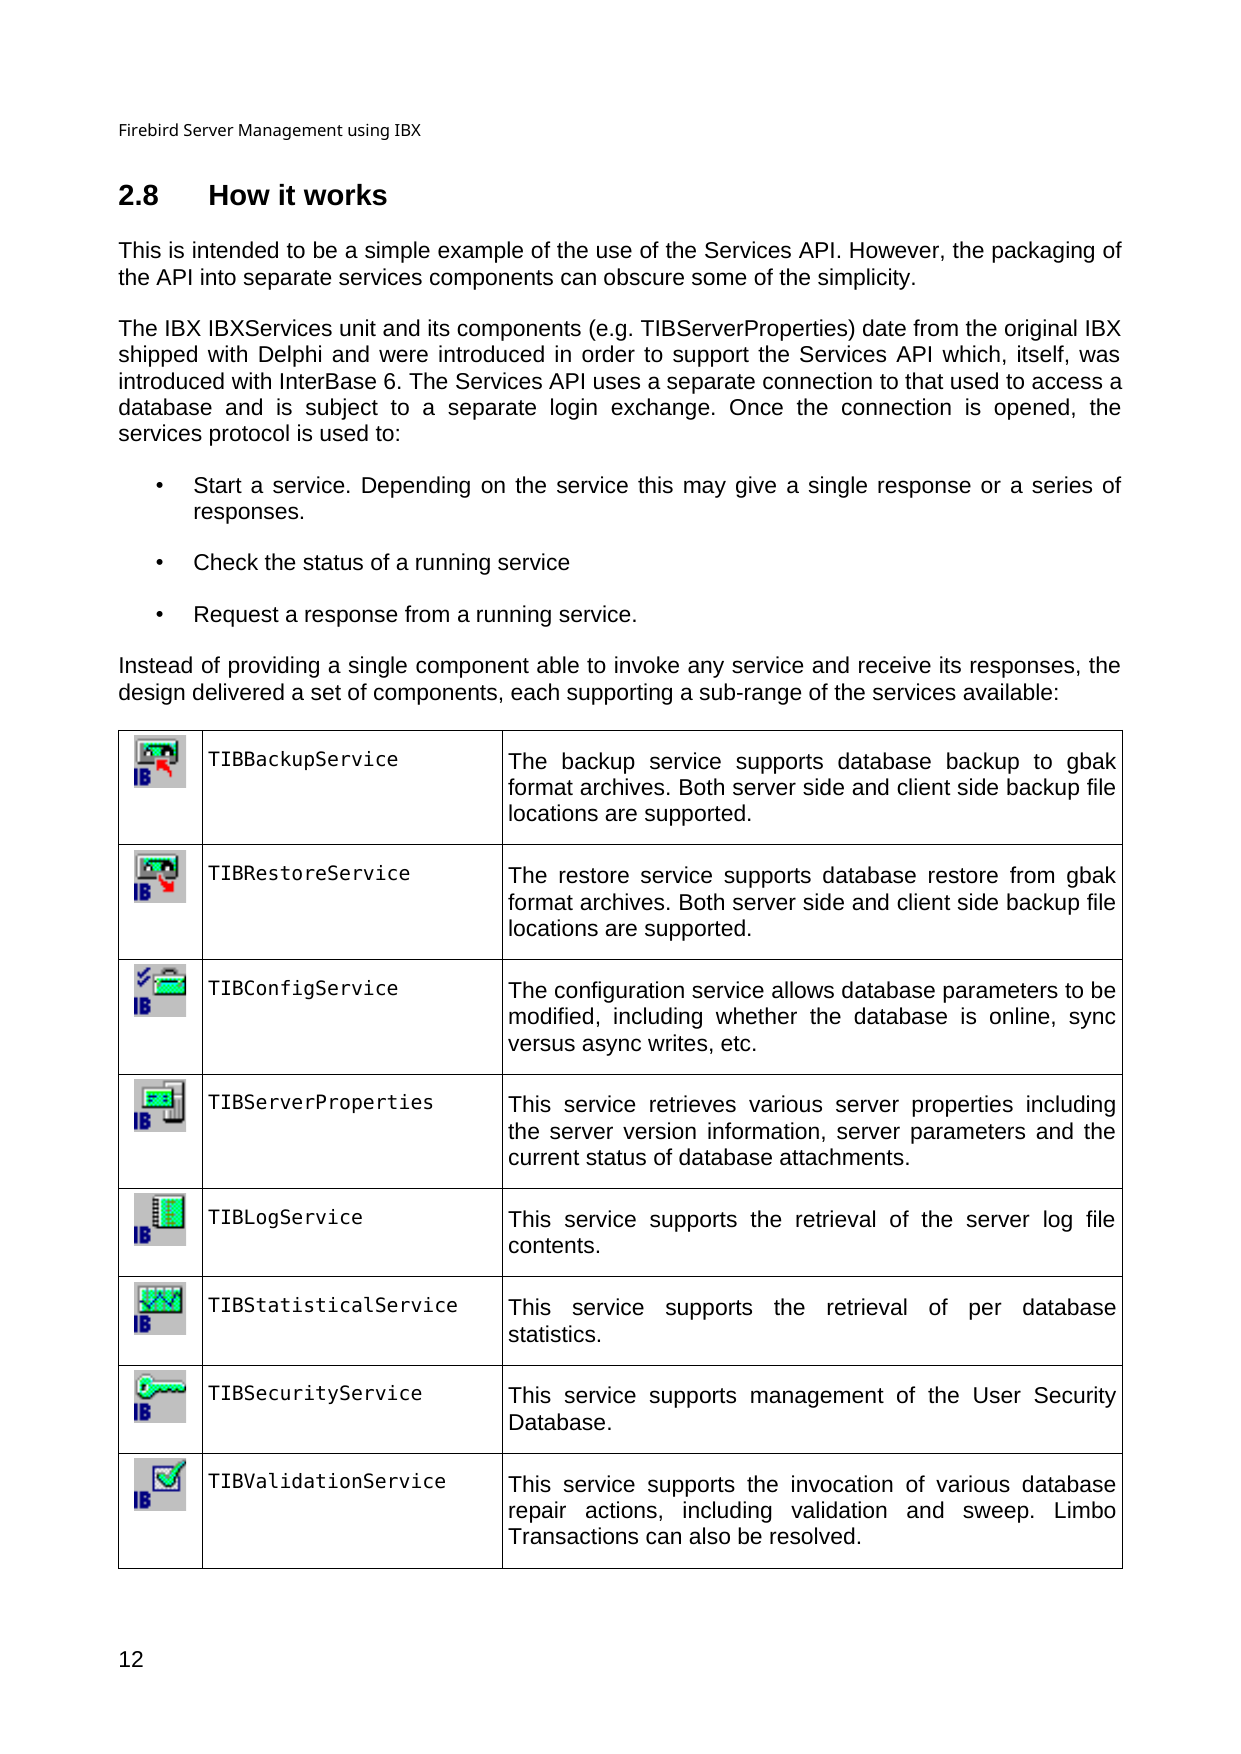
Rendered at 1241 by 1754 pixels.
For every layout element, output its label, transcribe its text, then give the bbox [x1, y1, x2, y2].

table_cell [119, 1189, 202, 1276]
list Start a service. Depending on the service this may give a single response or a series of responses. [156, 472, 1122, 524]
picture [134, 1193, 187, 1246]
table_cell This service supports the invocation of various database repair actions, including validation and sweep. Limbo Transactions can also be resolved. [503, 1454, 1122, 1567]
table_header The backup service supports database backup to gbak format archives. Both server side and client side backup file locations are supported. [503, 731, 1122, 844]
text This is intended to be a simple example of the use of the Services API. However, the packaging of the API into separate services components can obscure some of the simplicity. [118, 237, 1122, 290]
picture [134, 1370, 187, 1423]
picture [134, 964, 187, 1017]
picture [134, 735, 187, 788]
text The IBX IBXServices unit and its components (e.g. TIBServerProperties) date from the original IBX shipped with Delphi and were introduced in order to support the Services API which, itself, was introduced with InterBase 6. The Services API uses a separate connection to that used to access a database and is subject to a separate login exchange. Once the connection is opened, the services protocol is used to: [118, 315, 1122, 447]
subtitle How it works [118, 178, 1122, 212]
list Request a response from a running service. [156, 601, 1122, 627]
list Check the status of a running service [156, 549, 1122, 576]
table_cell TIBStatisticalService [203, 1277, 502, 1364]
table_cell TIBConfigService [203, 960, 502, 1073]
picture [134, 850, 187, 903]
table_cell The configuration service allows database parameters to be modified, including whether the database is online, sync versus async writes, etc. [503, 960, 1122, 1073]
picture [134, 1079, 187, 1132]
table_cell This service supports management of the User Security Database. [503, 1366, 1122, 1453]
table_cell [119, 1454, 202, 1567]
table_cell [119, 1277, 202, 1364]
text Instead of providing a single component able to invoke any service and receive its responses, the design delivered a set of components, each supporting a sub-range of the services available: [118, 652, 1122, 705]
table_cell [119, 845, 202, 959]
table_header [119, 731, 202, 844]
table_cell TIBValidationService [203, 1454, 502, 1567]
table_cell TIBRestoreService [203, 845, 502, 959]
table_cell The restore service supports database restore from gbak format archives. Both server side and client side backup file locations are supported. [503, 845, 1122, 959]
table_cell [119, 1366, 202, 1422]
table_cell [119, 1075, 202, 1188]
table_header TIBBackupService [203, 731, 502, 844]
table_cell [119, 1423, 202, 1453]
table_cell This service supports the retrieval of the server log file contents. [503, 1189, 1122, 1276]
table_cell This service retrieves various server properties including the server version information, server parameters and the current status of database attachments. [503, 1075, 1122, 1188]
table_cell This service supports the retrieval of per database statistics. [503, 1277, 1122, 1364]
table_cell TIBServerProperties [203, 1075, 502, 1188]
table_cell TIBLogService [203, 1189, 502, 1276]
table_cell [119, 960, 202, 1073]
picture [134, 1282, 187, 1335]
table_cell TIBSecurityService [203, 1366, 502, 1453]
picture [134, 1458, 187, 1511]
